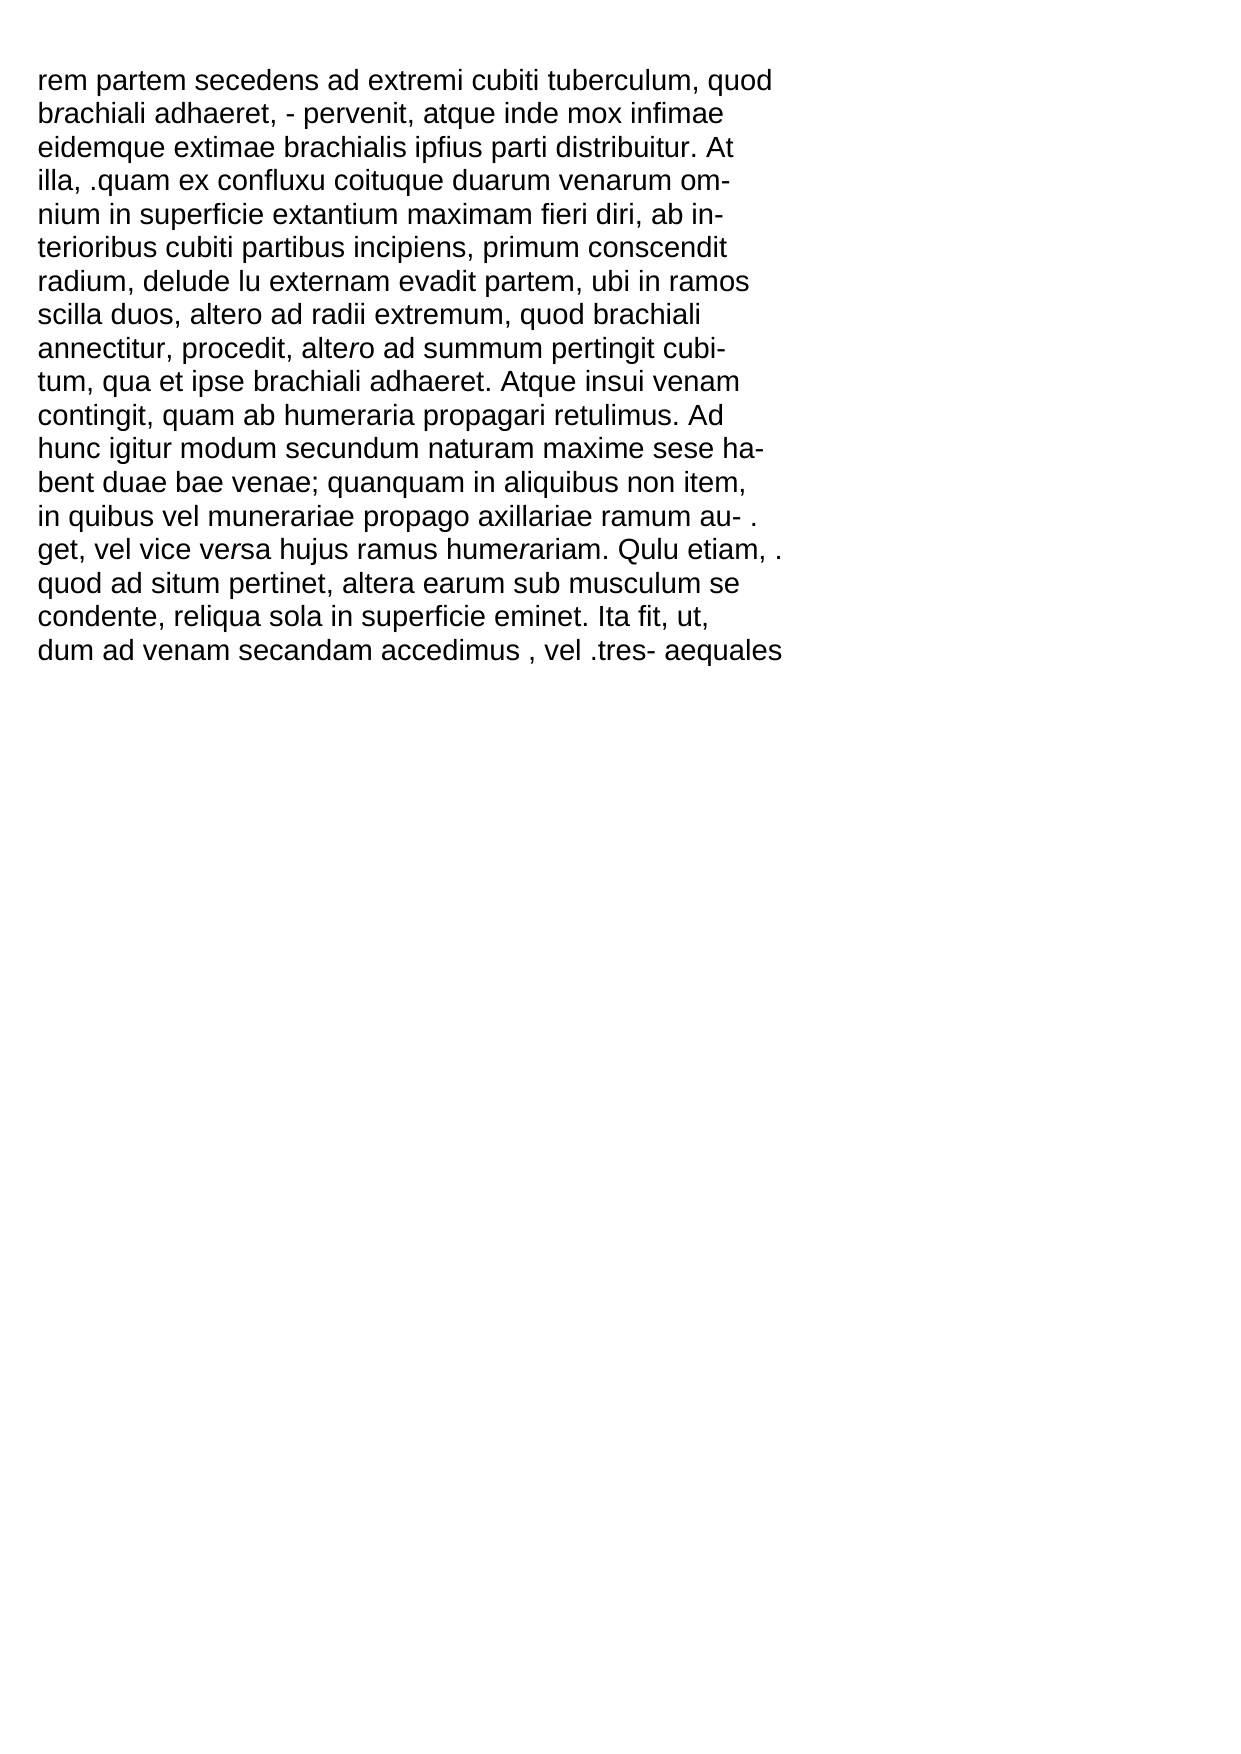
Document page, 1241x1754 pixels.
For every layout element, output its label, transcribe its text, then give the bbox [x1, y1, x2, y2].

text rem partem secedens ad extremi cubiti tuberculum, quod brachiali adhaeret, - pervenit, atque inde mox infimae eidemque extimae brachialis ipfius parti distribuitur. At illa, .quam ex confluxu coituque duarum venarum om- nium in superficie extantium maximam fieri diri, ab in- terioribus cubiti partibus incipiens, primum conscendit radium, delude lu externam evadit partem, ubi in ramos scilla duos, altero ad radii extremum, quod brachiali annectitur, procedit, altero ad summum pertingit cubi- tum, qua et ipse brachiali adhaeret. Atque insui venam contingit, quam ab humeraria propagari retulimus. Ad hunc igitur modum secundum naturam maxime sese ha- bent duae bae venae; quanquam in aliquibus non item, in quibus vel munerariae propago axillariae ramum au- . get, vel vice versa hujus ramus humerariam. Qulu etiam, . quod ad situm pertinet, altera earum sub musculum se condente, reliqua sola in superficie eminet. Ita fit, ut, dum ad venam secandam accedimus , vel .tres- aequales [37, 62, 1203, 666]
